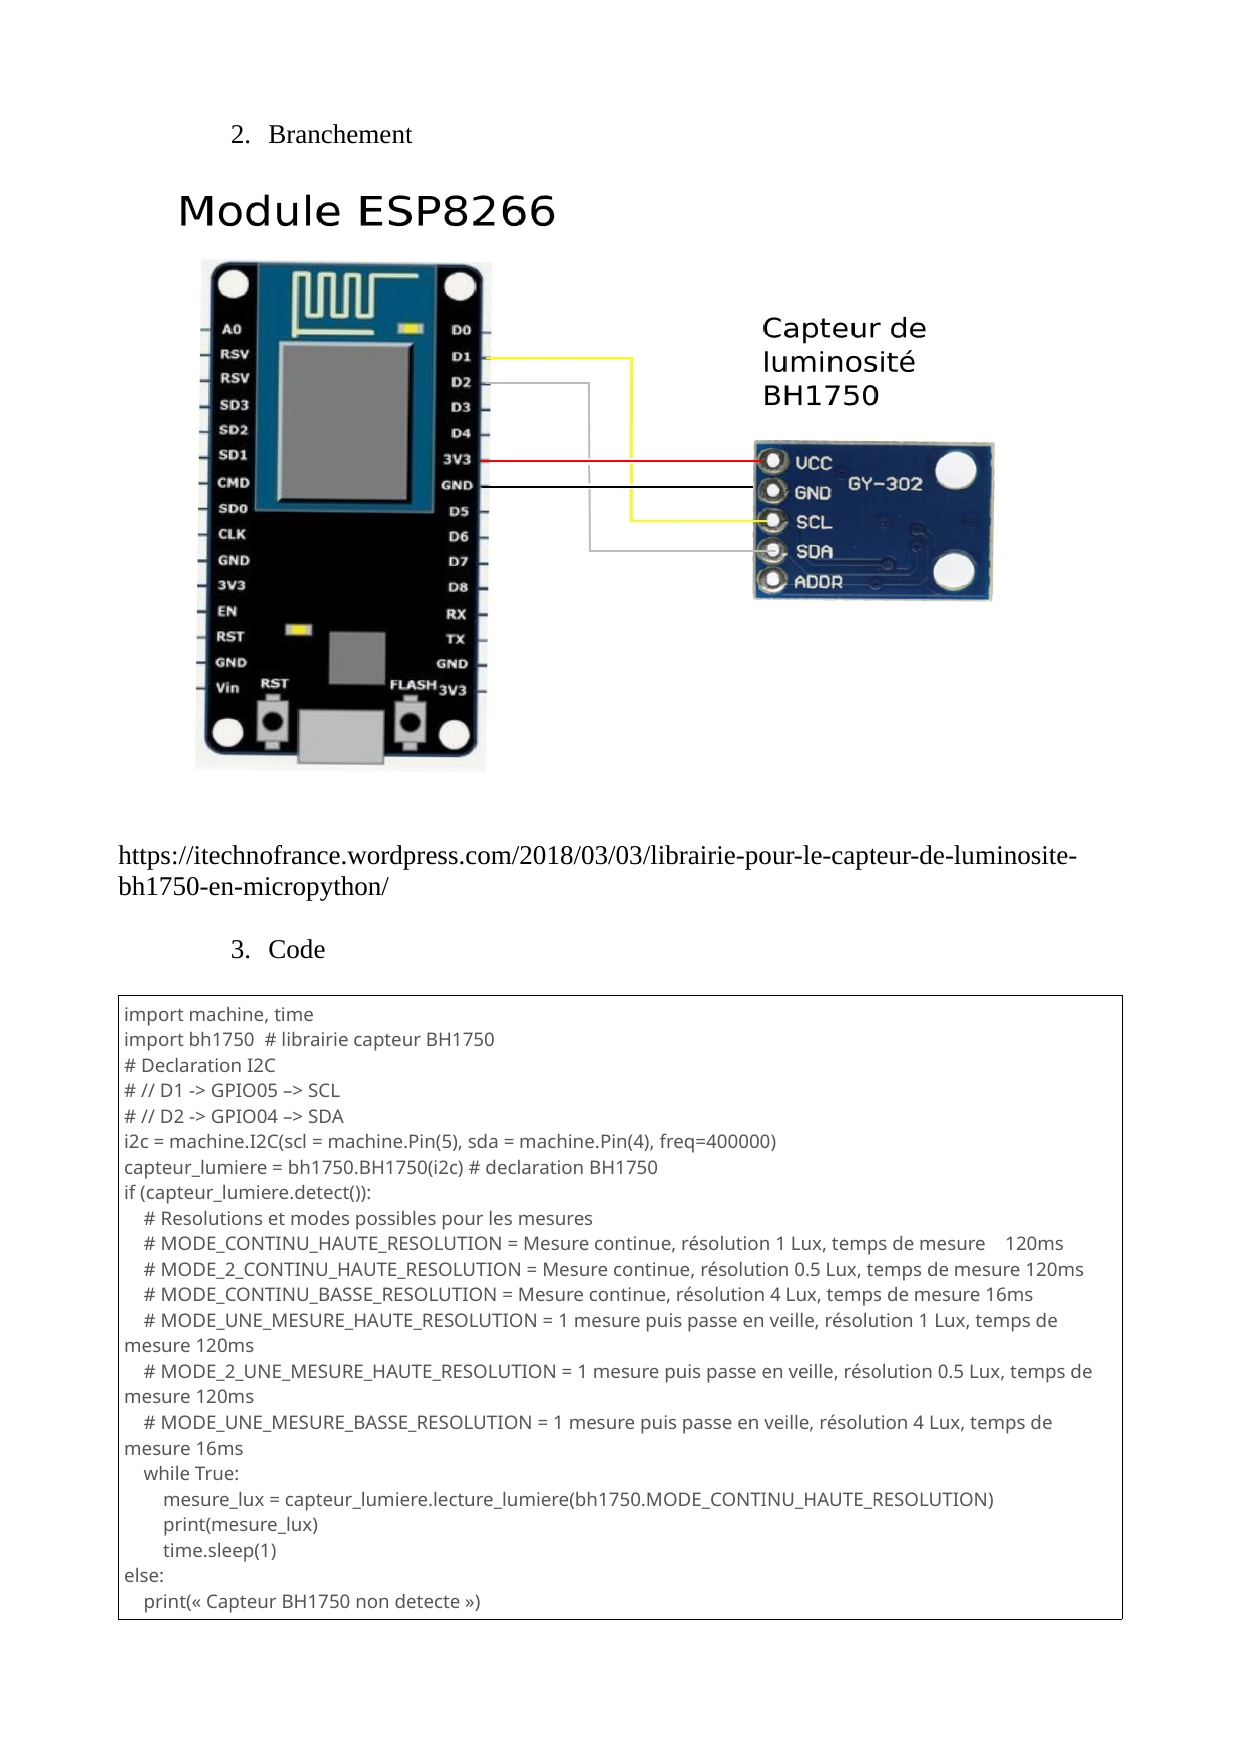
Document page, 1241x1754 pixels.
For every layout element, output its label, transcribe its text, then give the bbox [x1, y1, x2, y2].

table_header import machine, time import bh1750 # librairie capteur BH1750 # Declaration I2C # // D1 -> GPIO05 –> SCL # // D2 -> GPIO04 –> SDA i2c = machine.I2C(scl = machine.Pin(5), sda = machine.Pin(4), freq=400000) capteur_lumiere = bh1750.BH1750(i2c) # declaration BH1750 if (capteur_lumiere.detect()): # Resolutions et modes possibles pour les mesures # MODE_CONTINU_HAUTE_RESOLUTION = Mesure continue, résolution 1 Lux, temps de mesure 120ms # MODE_2_CONTINU_HAUTE_RESOLUTION = Mesure continue, résolution 0.5 Lux, temps de mesure 120ms # MODE_CONTINU_BASSE_RESOLUTION = Mesure continue, résolution 4 Lux, temps de mesure 16ms # MODE_UNE_MESURE_HAUTE_RESOLUTION = 1 mesure puis passe en veille, résolution 1 Lux, temps de mesure 120ms # MODE_2_UNE_MESURE_HAUTE_RESOLUTION = 1 mesure puis passe en veille, résolution 0.5 Lux, temps de mesure 120ms # MODE_UNE_MESURE_BASSE_RESOLUTION = 1 mesure puis passe en veille, résolution 4 Lux, temps de mesure 16ms while True: mesure_lux = capteur_lumiere.lecture_lumiere(bh1750.MODE_CONTINU_HAUTE_RESOLUTION) print(mesure_lux) time.sleep(1) else: print(« Capteur BH1750 non detecte ») [119, 996, 1122, 1619]
text https://itechnofrance.wordpress.com/2018/03/03/librairie-pour-le-capteur-de-luminosite-bh1750-en-micropython/ [118, 839, 1122, 902]
list Code [231, 933, 1122, 964]
list Branchement [231, 118, 1122, 149]
picture [166, 180, 1009, 777]
